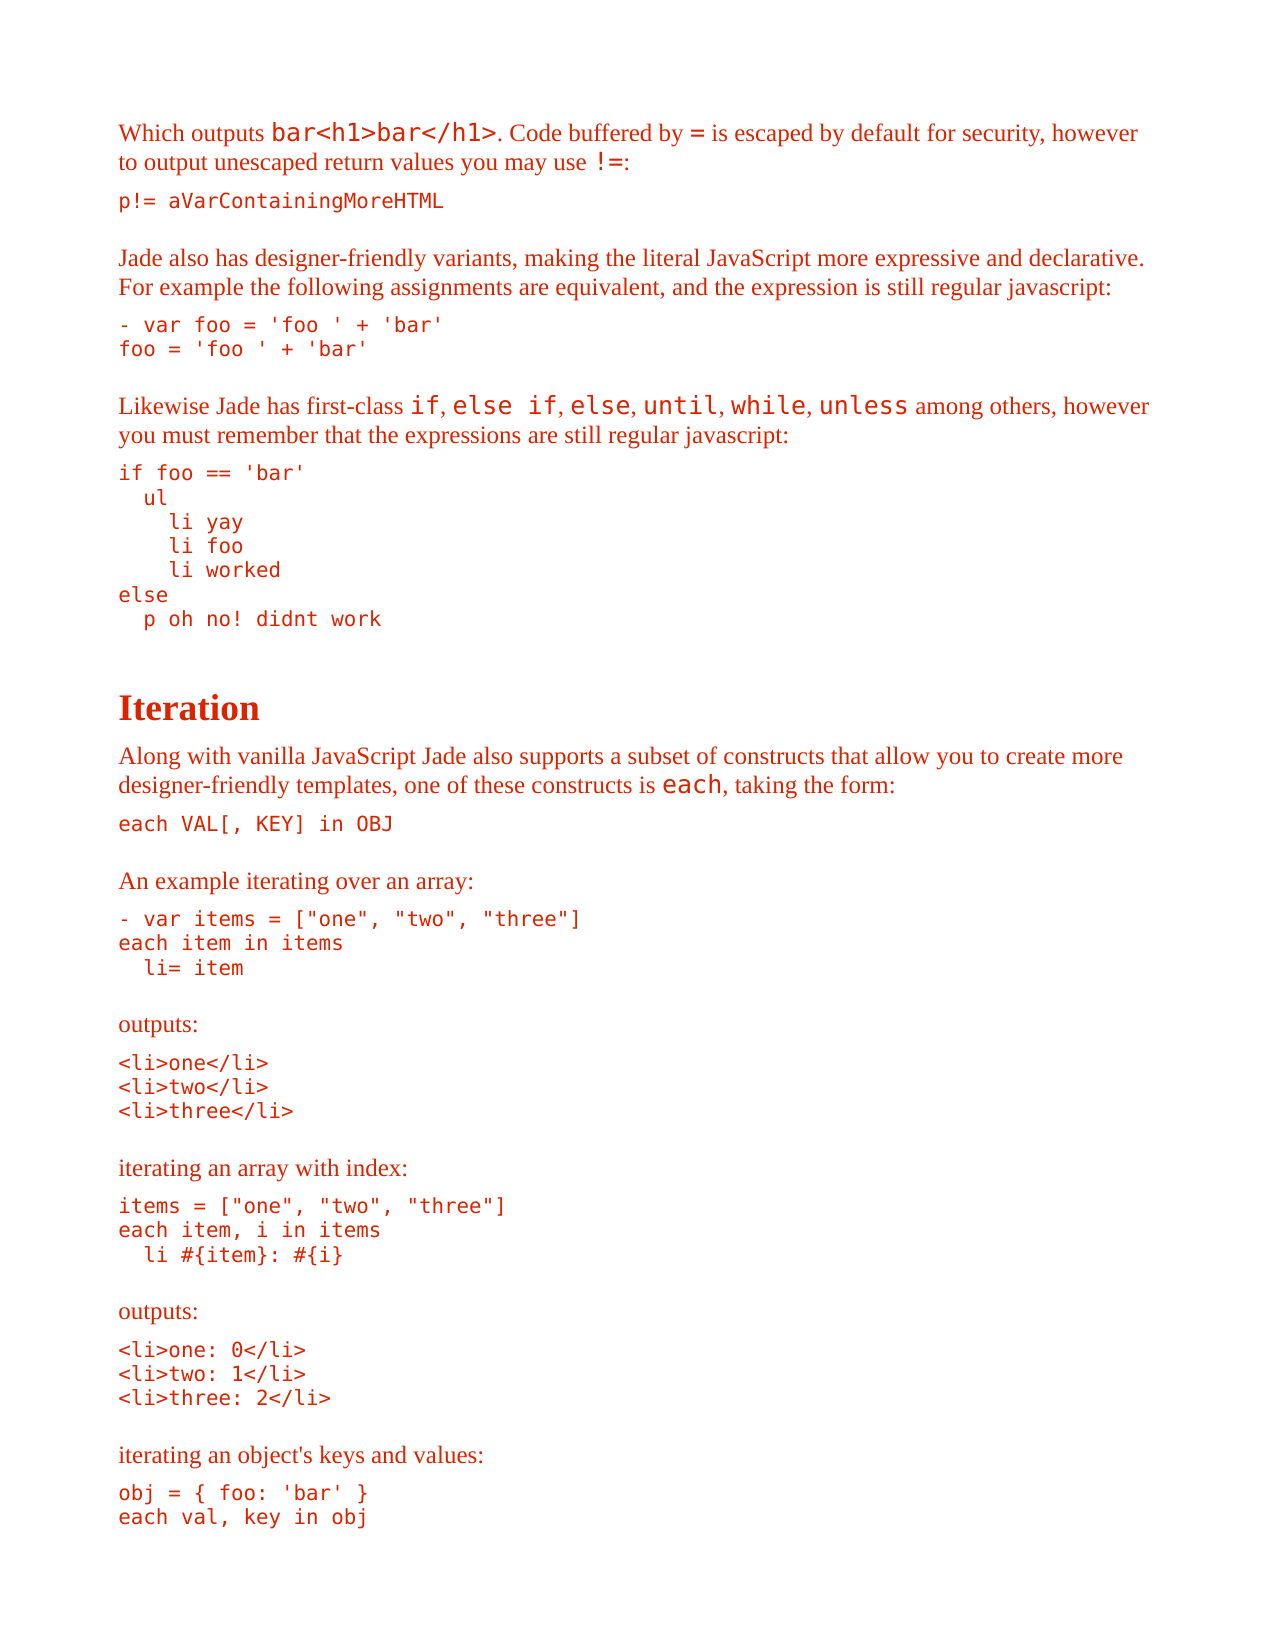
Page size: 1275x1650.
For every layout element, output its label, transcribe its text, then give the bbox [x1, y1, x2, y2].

text <li>one: 0</li> [118, 1338, 1157, 1362]
text if foo == 'bar' [118, 461, 1157, 486]
text <li>three</li> [118, 1099, 1157, 1123]
text each item in items [118, 931, 1157, 956]
text foo = 'foo ' + 'bar' [118, 337, 1157, 361]
text - var items = ["one", "two", "three"] [118, 907, 1157, 931]
text <li>two</li> [118, 1075, 1157, 1099]
text items = ["one", "two", "three"] [118, 1194, 1157, 1218]
text outputs: [118, 1296, 1157, 1325]
text - var foo = 'foo ' + 'bar' [118, 313, 1157, 337]
text iterating an object's keys and values: [118, 1440, 1157, 1469]
text li foo [118, 534, 1157, 558]
subtitle Iteration [118, 686, 1157, 729]
text outputs: [118, 1009, 1157, 1038]
text <li>one</li> [118, 1051, 1157, 1075]
text <li>two: 1</li> [118, 1362, 1157, 1386]
text li yay [118, 510, 1157, 534]
text Likewise Jade has first-class if, else if, else, until, while, unless among others, however you must remember that the expressions are still regular javascript: [118, 391, 1157, 449]
text li worked [118, 558, 1157, 583]
text p oh no! didnt work [118, 607, 1157, 631]
text An example iterating over an array: [118, 866, 1157, 894]
text Which outputs bar<h1>bar</h1>. Code buffered by = is escaped by default for security, however to output unescaped return values you may use !=: [118, 118, 1157, 177]
text each val, key in obj [118, 1505, 1157, 1530]
text li #{item}: #{i} [118, 1243, 1157, 1267]
text li= item [118, 956, 1157, 980]
text p!= aVarContainingMoreHTML [118, 189, 1157, 213]
text each item, i in items [118, 1218, 1157, 1243]
text <li>three: 2</li> [118, 1386, 1157, 1410]
text else [118, 583, 1157, 607]
text ul [118, 486, 1157, 510]
text Along with vanilla JavaScript Jade also supports a subset of constructs that allow you to create more designer-friendly templates, one of these constructs is each, taking the form: [118, 741, 1157, 799]
text obj = { foo: 'bar' } [118, 1481, 1157, 1505]
text iterating an array with index: [118, 1153, 1157, 1182]
text Jade also has designer-friendly variants, making the literal JavaScript more expressive and declarative. For example the following assignments are equivalent, and the expression is still regular javascript: [118, 243, 1157, 300]
text each VAL[, KEY] in OBJ [118, 812, 1157, 836]
